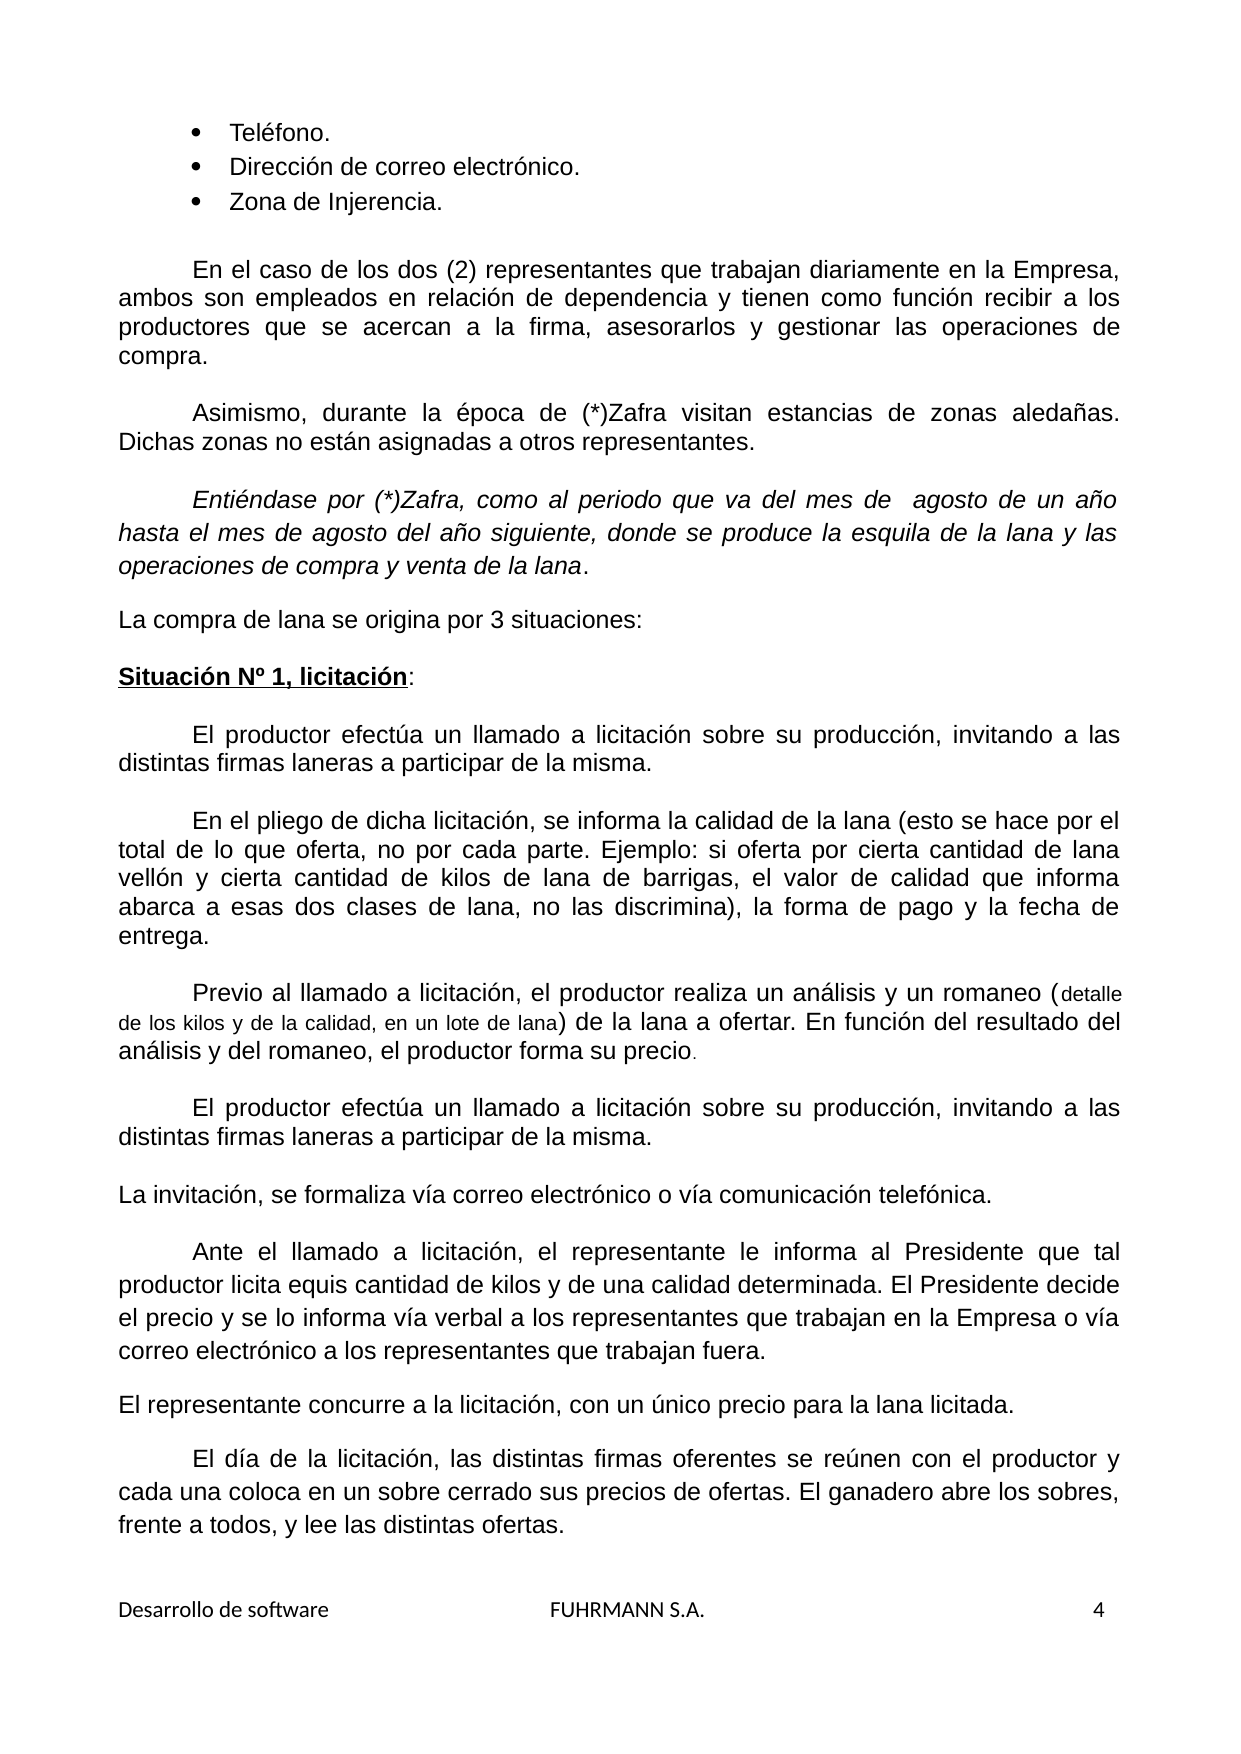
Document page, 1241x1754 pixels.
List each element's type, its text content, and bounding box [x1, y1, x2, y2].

text Situación Nº 1, licitación: [118, 662, 1122, 691]
list Zona de Injerencia. [192, 186, 1122, 215]
text El productor efectúa un llamado a licitación sobre su producción, invitando a las distintas firmas laneras a participar de la misma. [118, 719, 1122, 777]
list Teléfono. [192, 118, 1122, 147]
text La compra de lana se origina por 3 situaciones: [118, 604, 1122, 633]
list El representante concurre a la licitación, con un único precio para la lana licitada. [118, 1390, 1122, 1419]
text Asimismo, durante la época de (*)Zafra visitan estancias de zonas aledañas. Dichas zonas no están asignadas a otros representantes. [118, 398, 1122, 456]
text En el caso de los dos (2) representantes que trabajan diariamente en la Empresa, ambos son empleados en relación de dependencia y tienen como función recibir a los productores que se acercan a la firma, asesorarlos y gestionar las operaciones de compra. [118, 255, 1122, 370]
list Dirección de correo electrónico. [192, 152, 1122, 181]
list El día de la licitación, las distintas firmas oferentes se reúnen con el productor y cada una coloca en un sobre cerrado sus precios de ofertas. El ganadero abre los sobres, frente a todos, y lee las distintas ofertas. [118, 1444, 1122, 1539]
list Entiéndase por (*)Zafra, como al periodo que va del mes de agosto de un año hasta el mes de agosto del año siguiente, donde se produce la esquila de la lana y las operaciones de compra y venta de la lana. [118, 485, 1122, 579]
list Ante el llamado a licitación, el representante le informa al Presidente que tal productor licita equis cantidad de kilos y de una calidad determinada. El Presidente decide el precio y se lo informa vía verbal a los representantes que trabajan en la Empresa o vía correo electrónico a los representantes que trabajan fuera. [118, 1237, 1122, 1365]
text En el pliego de dicha licitación, se informa la calidad de la lana (esto se hace por el total de lo que oferta, no por cada parte. Ejemplo: si oferta por cierta cantidad de lana vellón y cierta cantidad de kilos de lana de barrigas, el valor de calidad que informa abarca a esas dos clases de lana, no las discrimina), la forma de pago y la fecha de entrega. [118, 806, 1122, 949]
text El productor efectúa un llamado a licitación sobre su producción, invitando a las distintas firmas laneras a participar de la misma. [118, 1093, 1122, 1151]
text La invitación, se formaliza vía correo electrónico o vía comunicación telefónica. [118, 1179, 1122, 1208]
text Previo al llamado a licitación, el productor realiza un análisis y un romaneo (detalle de los kilos y de la calidad, en un lote de lana) de la lana a ofertar. En función del resultado del análisis y del romaneo, el productor forma su precio. [118, 978, 1122, 1064]
